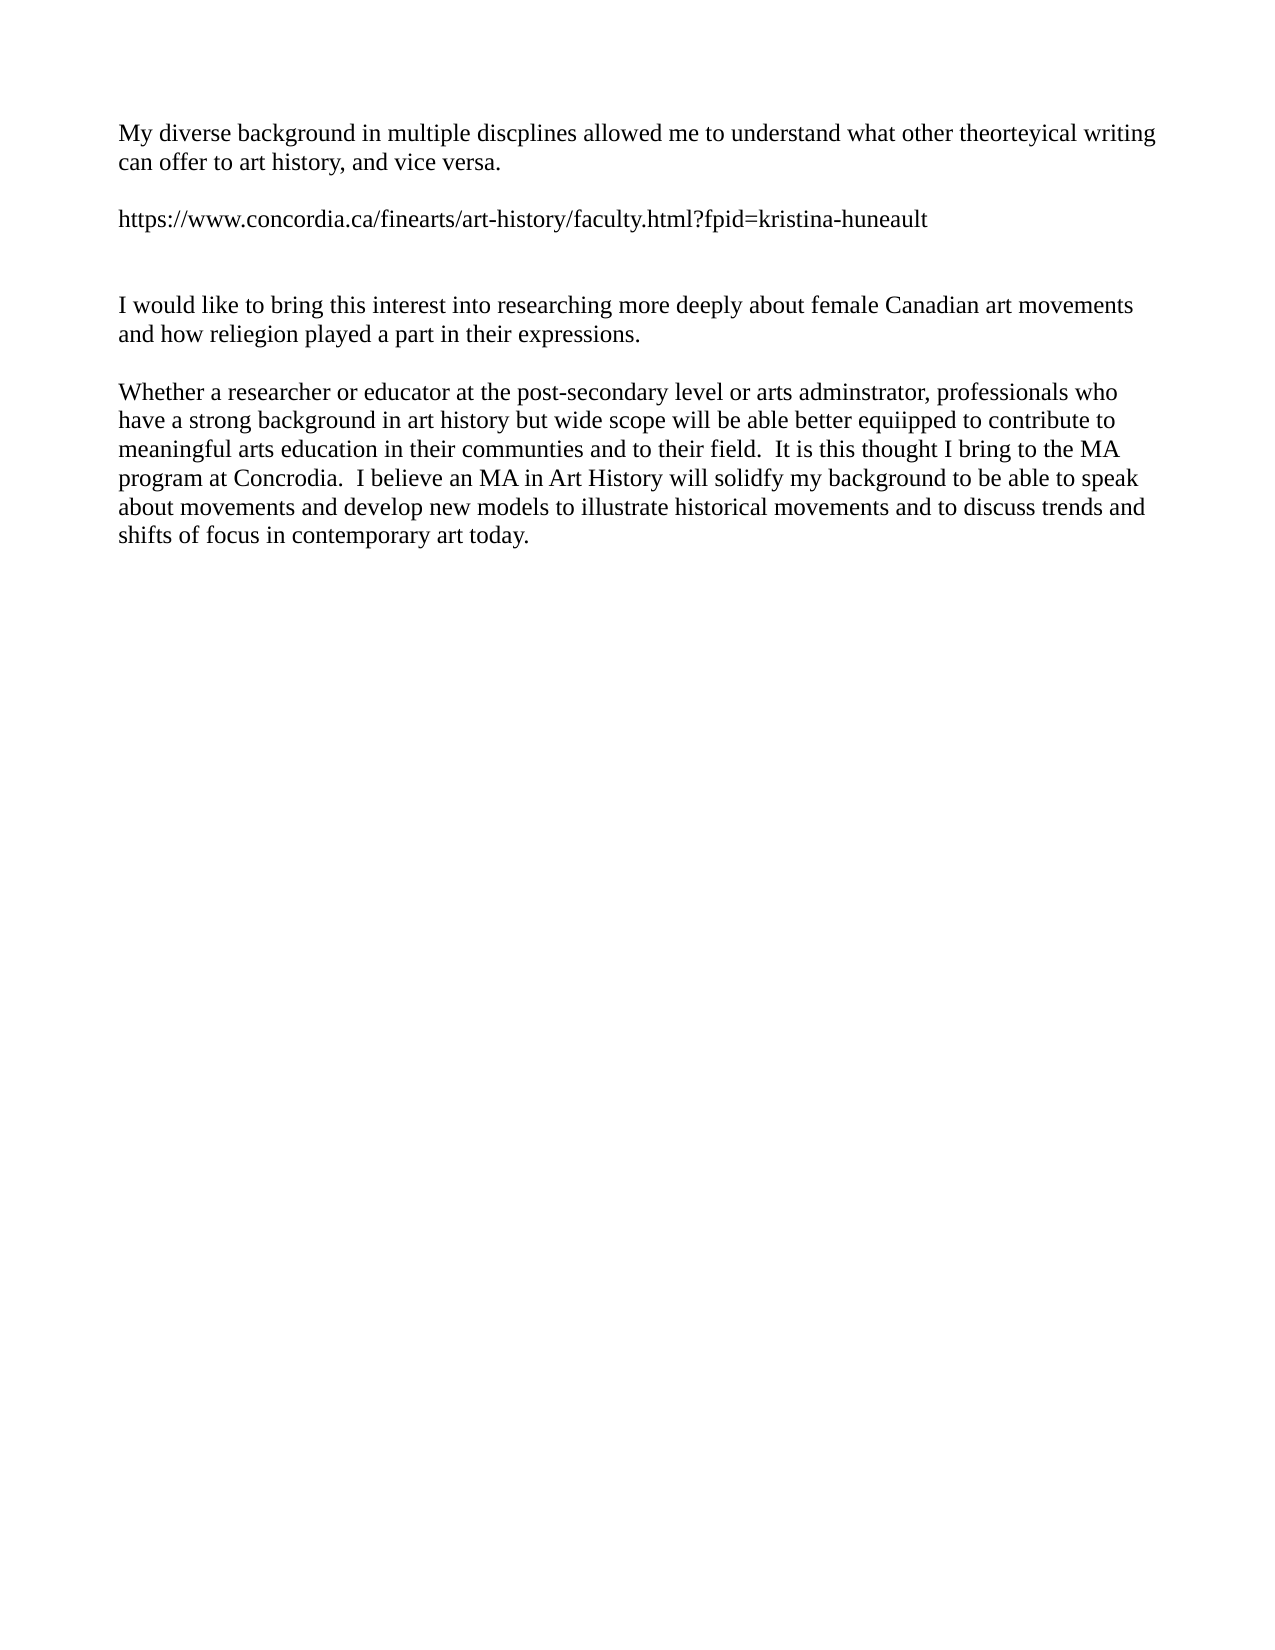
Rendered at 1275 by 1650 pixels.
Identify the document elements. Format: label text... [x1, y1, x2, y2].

text https://www.concordia.ca/finearts/art-history/faculty.html?fpid=kristina-huneault [118, 204, 1157, 233]
text Whether a researcher or educator at the post-secondary level or arts adminstrator, professionals who have a strong background in art history but wide scope will be able better equiipped to contribute to meaningful arts education in their communties and to their field. It is this thought I bring to the MA program at Concrodia. I believe an MA in Art History will solidfy my background to be able to speak about movements and develop new models to illustrate historical movements and to discuss trends and shifts of focus in contemporary art today. [118, 377, 1157, 549]
text I would like to bring this interest into researching more deeply about female Canadian art movements and how reliegion played a part in their expressions. [118, 291, 1157, 348]
text My diverse background in multiple discplines allowed me to understand what other theorteyical writing can offer to art history, and vice versa. [118, 118, 1157, 176]
